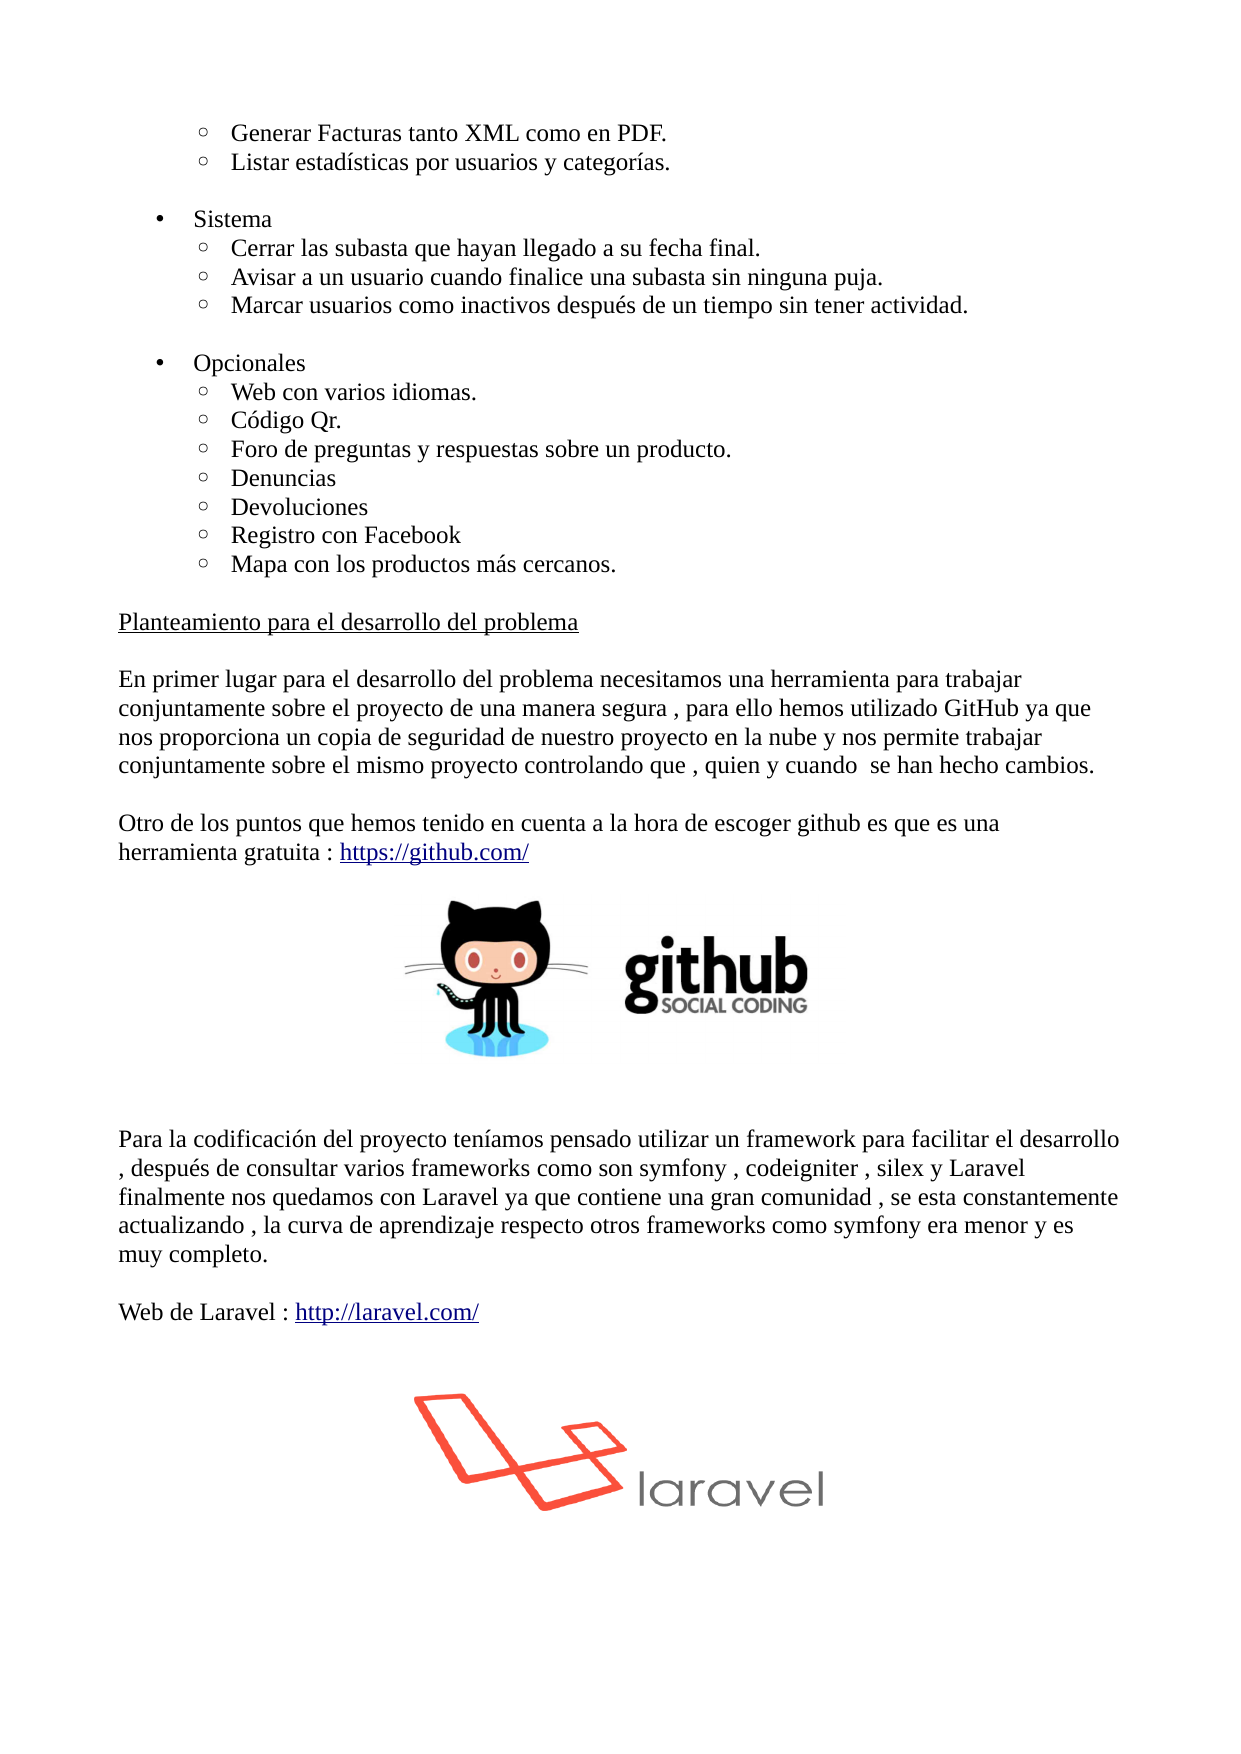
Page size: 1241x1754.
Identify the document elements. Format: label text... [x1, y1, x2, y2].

list Código Qr. [193, 406, 1122, 434]
text En primer lugar para el desarrollo del problema necesitamos una herramienta para trabajar conjuntamente sobre el proyecto de una manera segura , para ello hemos utilizado GitHub ya que nos proporciona un copia de seguridad de nuestro proyecto en la nube y nos permite trabajar conjuntamente sobre el mismo proyecto controlando que , quien y cuando se han hecho cambios. [118, 664, 1122, 779]
text Otro de los puntos que hemos tenido en cuenta a la hora de escoger github es que es una herramienta gratuita : https://github.com/ [118, 808, 1122, 866]
picture [393, 894, 847, 1064]
list Marcar usuarios como inactivos después de un tiempo sin tener actividad. [193, 291, 1122, 319]
list Denuncias [193, 463, 1122, 492]
list Devoluciones [193, 492, 1122, 521]
list Opcionales [156, 348, 1122, 377]
list Web con varios idiomas. [193, 377, 1122, 406]
list Listar estadísticas por usuarios y categorías. [193, 147, 1122, 176]
list Cerrar las subasta que hayan llegado a su fecha final. [193, 233, 1122, 262]
text Planteamiento para el desarrollo del problema [118, 607, 1122, 636]
text Web de Laravel : http://laravel.com/ [118, 1297, 1122, 1326]
list Avisar a un usuario cuando finalice una subasta sin ninguna puja. [193, 262, 1122, 291]
list Registro con Facebook [193, 521, 1122, 549]
picture [393, 1383, 847, 1520]
text Para la codificación del proyecto teníamos pensado utilizar un framework para facilitar el desarrollo , después de consultar varios frameworks como son symfony , codeigniter , silex y Laravel finalmente nos quedamos con Laravel ya que contiene una gran comunidad , se esta constantemente actualizando , la curva de aprendizaje respecto otros frameworks como symfony era menor y es muy completo. [118, 1124, 1122, 1268]
list Mapa con los productos más cercanos. [193, 549, 1122, 578]
list Foro de preguntas y respuestas sobre un producto. [193, 434, 1122, 463]
list Generar Facturas tanto XML como en PDF. [193, 118, 1122, 147]
list Sistema [156, 204, 1122, 233]
